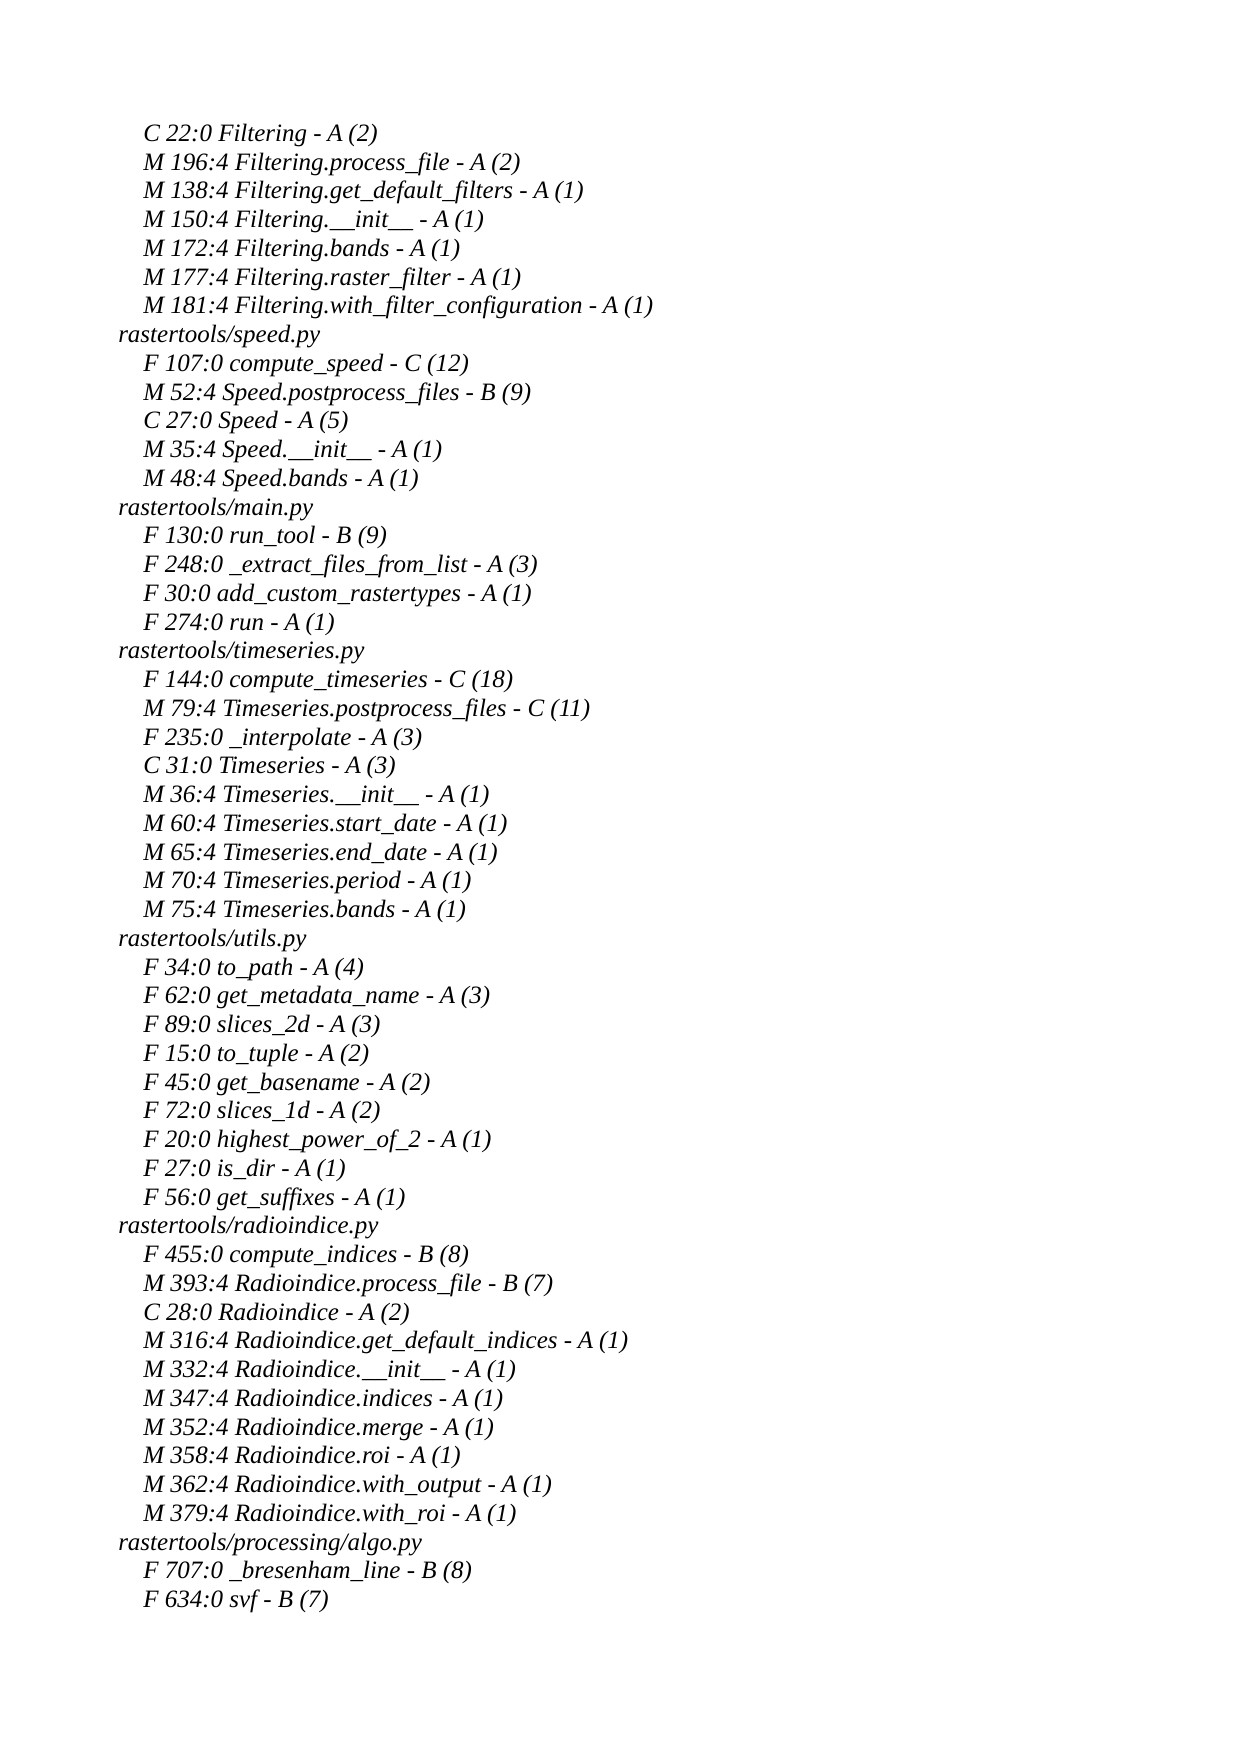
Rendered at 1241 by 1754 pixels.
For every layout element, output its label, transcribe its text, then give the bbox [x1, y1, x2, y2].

text F 634:0 svf - B (7) [118, 1584, 1122, 1613]
text C 22:0 Filtering - A (2) [118, 118, 1122, 147]
text M 393:4 Radioindice.process_file - B (7) [118, 1268, 1122, 1297]
text M 36:4 Timeseries.__init__ - A (1) [118, 779, 1122, 808]
text M 196:4 Filtering.process_file - A (2) [118, 147, 1122, 176]
text F 455:0 compute_indices - B (8) [118, 1239, 1122, 1268]
text F 130:0 run_tool - B (9) [118, 521, 1122, 549]
text M 347:4 Radioindice.indices - A (1) [118, 1383, 1122, 1412]
text M 181:4 Filtering.with_filter_configuration - A (1) [118, 291, 1122, 319]
text F 248:0 _extract_files_from_list - A (3) [118, 549, 1122, 578]
text F 56:0 get_suffixes - A (1) [118, 1182, 1122, 1211]
text F 15:0 to_tuple - A (2) [118, 1038, 1122, 1067]
text M 358:4 Radioindice.roi - A (1) [118, 1441, 1122, 1469]
text M 332:4 Radioindice.__init__ - A (1) [118, 1354, 1122, 1383]
text F 274:0 run - A (1) [118, 607, 1122, 636]
text F 235:0 _interpolate - A (3) [118, 722, 1122, 751]
text rastertools/processing/algo.py [118, 1527, 1122, 1556]
text F 62:0 get_metadata_name - A (3) [118, 981, 1122, 1009]
text M 379:4 Radioindice.with_roi - A (1) [118, 1498, 1122, 1527]
text rastertools/radioindice.py [118, 1211, 1122, 1239]
text C 27:0 Speed - A (5) [118, 406, 1122, 434]
text M 52:4 Speed.postprocess_files - B (9) [118, 377, 1122, 406]
text F 707:0 _bresenham_line - B (8) [118, 1556, 1122, 1584]
text M 75:4 Timeseries.bands - A (1) [118, 894, 1122, 923]
text M 35:4 Speed.__init__ - A (1) [118, 434, 1122, 463]
text F 45:0 get_basename - A (2) [118, 1067, 1122, 1096]
text M 60:4 Timeseries.start_date - A (1) [118, 808, 1122, 837]
text M 172:4 Filtering.bands - A (1) [118, 233, 1122, 262]
text M 316:4 Radioindice.get_default_indices - A (1) [118, 1326, 1122, 1354]
text C 28:0 Radioindice - A (2) [118, 1297, 1122, 1326]
text F 72:0 slices_1d - A (2) [118, 1096, 1122, 1124]
text F 107:0 compute_speed - C (12) [118, 348, 1122, 377]
text rastertools/timeseries.py [118, 636, 1122, 664]
text F 27:0 is_dir - A (1) [118, 1153, 1122, 1182]
text F 20:0 highest_power_of_2 - A (1) [118, 1124, 1122, 1153]
text M 352:4 Radioindice.merge - A (1) [118, 1412, 1122, 1441]
text M 48:4 Speed.bands - A (1) [118, 463, 1122, 492]
text F 30:0 add_custom_rastertypes - A (1) [118, 578, 1122, 607]
text F 89:0 slices_2d - A (3) [118, 1009, 1122, 1038]
text M 70:4 Timeseries.period - A (1) [118, 866, 1122, 894]
text rastertools/utils.py [118, 923, 1122, 952]
text M 79:4 Timeseries.postprocess_files - C (11) [118, 693, 1122, 722]
text M 150:4 Filtering.__init__ - A (1) [118, 204, 1122, 233]
text M 138:4 Filtering.get_default_filters - A (1) [118, 176, 1122, 204]
text F 144:0 compute_timeseries - C (18) [118, 664, 1122, 693]
text rastertools/main.py [118, 492, 1122, 521]
text M 65:4 Timeseries.end_date - A (1) [118, 837, 1122, 866]
text F 34:0 to_path - A (4) [118, 952, 1122, 981]
text M 177:4 Filtering.raster_filter - A (1) [118, 262, 1122, 291]
text C 31:0 Timeseries - A (3) [118, 751, 1122, 779]
text M 362:4 Radioindice.with_output - A (1) [118, 1469, 1122, 1498]
text rastertools/speed.py [118, 319, 1122, 348]
